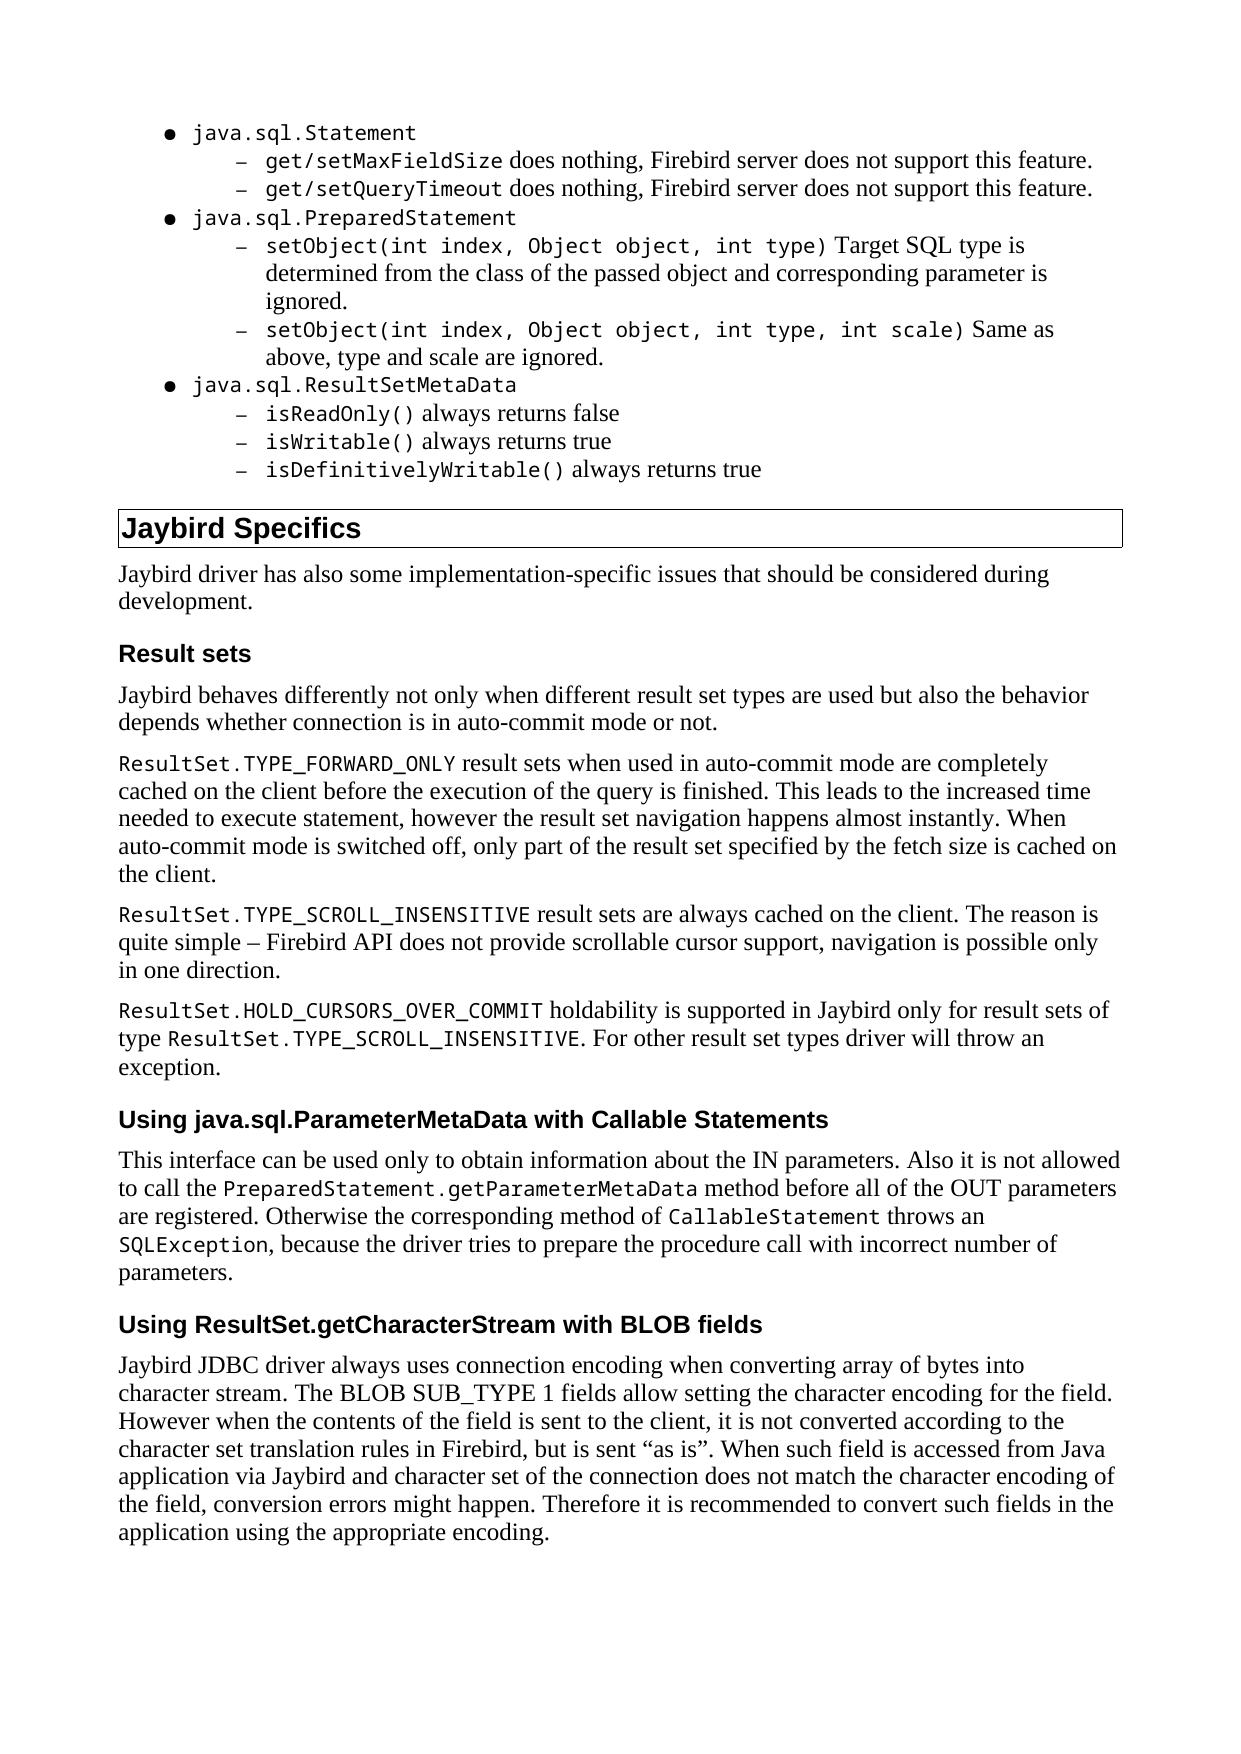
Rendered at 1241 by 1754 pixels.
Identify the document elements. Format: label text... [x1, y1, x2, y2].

list java.sql.Statement [162, 118, 1122, 146]
subtitle Result sets [118, 640, 1122, 668]
subtitle Jaybird Specifics [119, 510, 1122, 547]
list isReadOnly() always returns false [236, 399, 1122, 427]
subtitle Using java.sql.ParameterMetaData with Callable Statements [118, 1106, 1122, 1133]
subtitle Using ResultSet.getCharacterStream with BLOB fields [118, 1311, 1122, 1339]
text This interface can be used only to obtain information about the IN parameters. Also it is not allowed to call the PreparedStatement.getParameterMetaData method before all of the OUT parameters are registered. Otherwise the corresponding method of CallableStatement throws an SQLException, because the driver tries to prepare the procedure call with incorrect number of parameters. [118, 1146, 1122, 1286]
list get/setMaxFieldSize does nothing, Firebird server does not support this feature. [236, 146, 1122, 174]
text ResultSet.HOLD_CURSORS_OVER_COMMIT holdability is supported in Jaybird only for result sets of type ResultSet.TYPE_SCROLL_INSENSITIVE. For other result set types driver will throw an exception. [118, 996, 1122, 1081]
text ResultSet.TYPE_SCROLL_INSENSITIVE result sets are always cached on the client. The reason is quite simple – Firebird API does not provide scrollable cursor support, navigation is possible only in one direction. [118, 900, 1122, 984]
text Jaybird driver has also some implementation-specific issues that should be considered during development. [118, 560, 1122, 615]
text Jaybird JDBC driver always uses connection encoding when converting array of bytes into character stream. The BLOB SUB_TYPE 1 fields allow setting the character encoding for the field. However when the contents of the field is sent to the client, it is not converted according to the character set translation rules in Firebird, but is sent “as is”. When such field is accessed from Java application via Jaybird and character set of the connection does not match the character encoding of the field, conversion errors might happen. Therefore it is recommended to convert such fields in the application using the appropriate encoding. [118, 1352, 1122, 1546]
list java.sql.PreparedStatement [162, 203, 1122, 231]
list get/setQueryTimeout does nothing, Firebird server does not support this feature. [236, 174, 1122, 203]
list isWritable() always returns true [236, 427, 1122, 455]
list java.sql.ResultSetMetaData [162, 371, 1122, 399]
list isDefinitivelyWritable() always returns true [236, 455, 1122, 483]
text Jaybird behaves differently not only when different result set types are used but also the behavior depends whether connection is in auto-commit mode or not. [118, 681, 1122, 736]
list setObject(int index, Object object, int type, int scale) Same as above, type and scale are ignored. [236, 315, 1122, 371]
list setObject(int index, Object object, int type) Target SQL type is determined from the class of the passed object and corresponding parameter is ignored. [236, 231, 1122, 315]
text ResultSet.TYPE_FORWARD_ONLY result sets when used in auto-commit mode are completely cached on the client before the execution of the query is finished. This leads to the increased time needed to execute statement, however the result set navigation happens almost instantly. When auto-commit mode is switched off, only part of the result set specified by the fetch size is cached on the client. [118, 749, 1122, 888]
